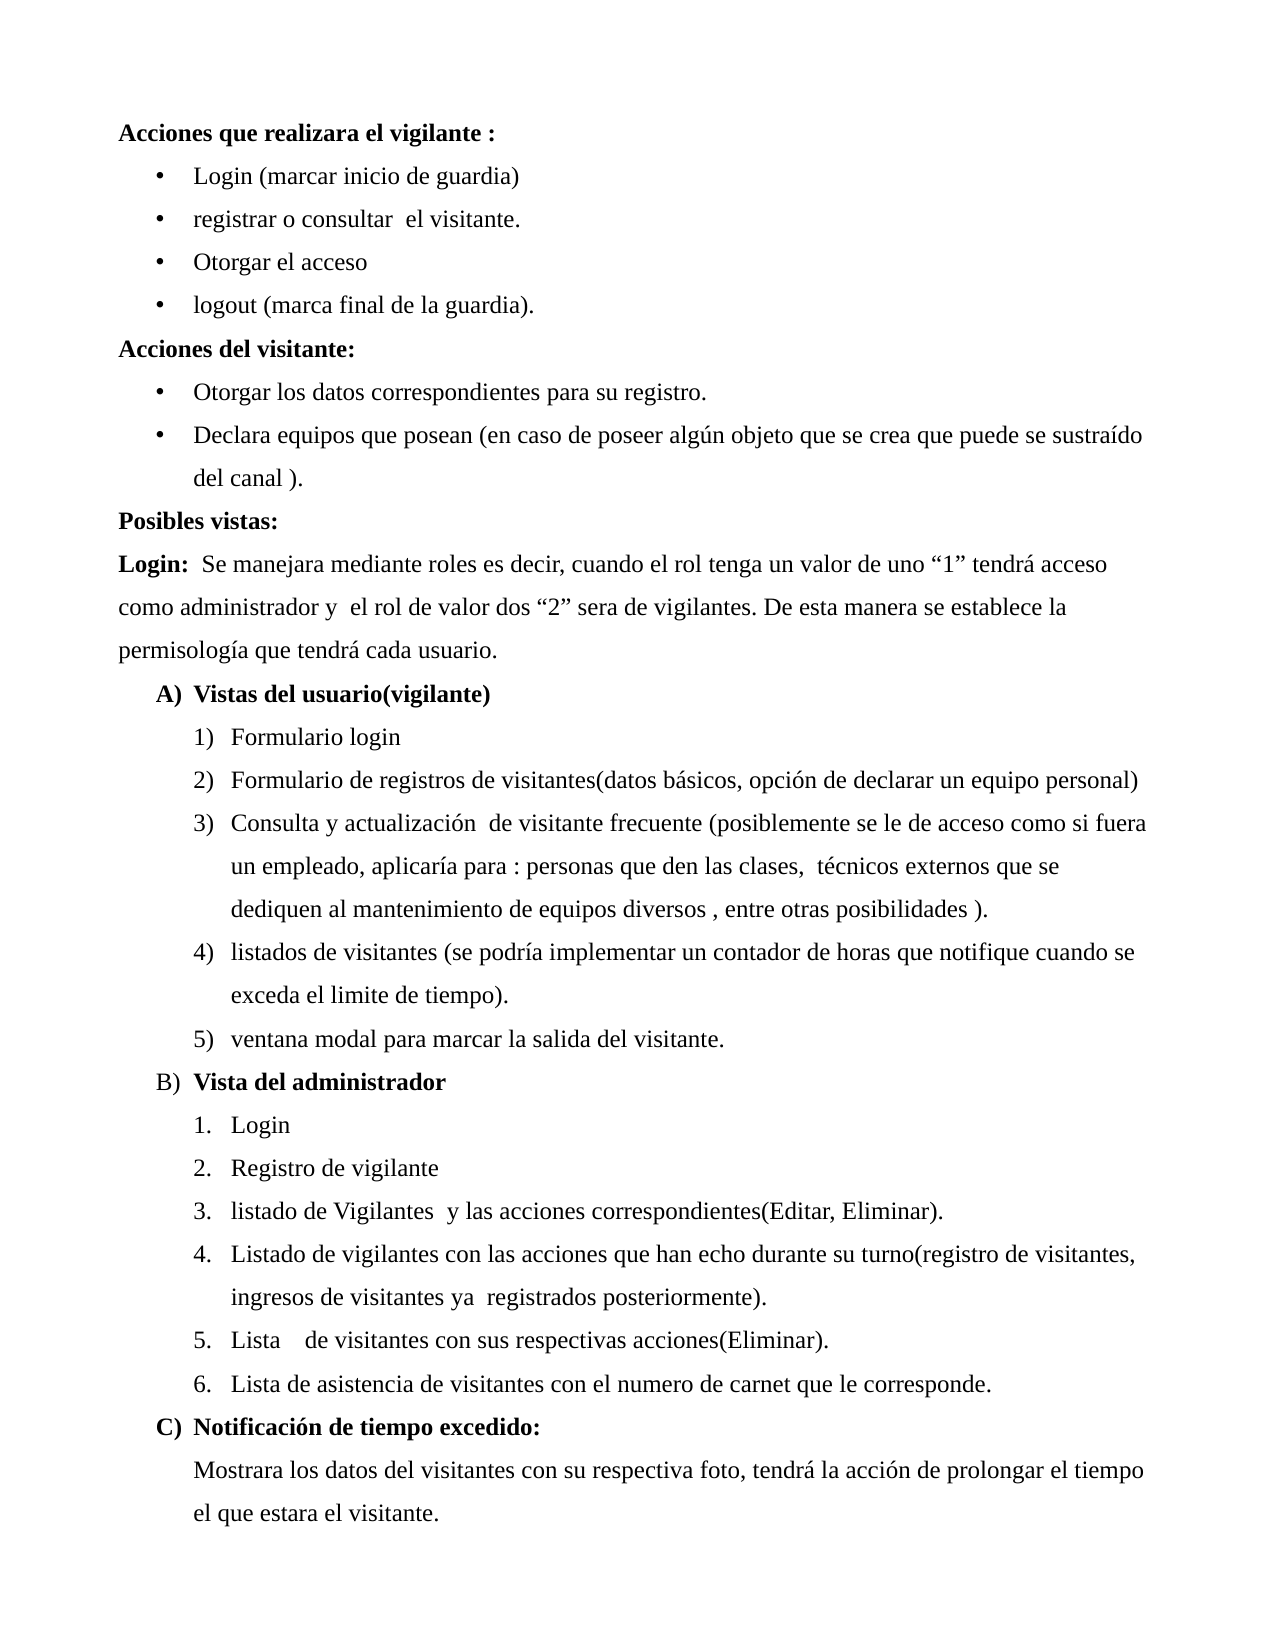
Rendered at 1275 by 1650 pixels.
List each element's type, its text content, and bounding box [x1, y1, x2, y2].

list Mostrara los datos del visitantes con su respectiva foto, tendrá la acción de prolongar el tiempo el que estara el visitante. [156, 1455, 1157, 1527]
text Login: Se manejara mediante roles es decir, cuando el rol tenga un valor de uno “1” tendrá acceso como administrador y el rol de valor dos “2” sera de vigilantes. De esta manera se establece la permisología que tendrá cada usuario. [118, 549, 1157, 664]
text Acciones del visitante: [118, 334, 1157, 362]
list Lista de asistencia de visitantes con el numero de carnet que le corresponde. [193, 1369, 1157, 1397]
list logout (marca final de la guardia). [156, 291, 1157, 319]
list listados de visitantes (se podría implementar un contador de horas que notifique cuando se exceda el limite de tiempo). [193, 937, 1157, 1009]
list Formulario login [193, 722, 1157, 751]
list Declara equipos que posean (en caso de poseer algún objeto que se crea que puede se sustraído del canal ). [156, 420, 1157, 492]
list Registro de vigilante [193, 1153, 1157, 1182]
list registrar o consultar el visitante. [156, 204, 1157, 233]
text Acciones que realizara el vigilante : [118, 118, 1157, 147]
list Login (marcar inicio de guardia) [156, 161, 1157, 190]
text Posibles vistas: [118, 506, 1157, 535]
list listado de Vigilantes y las acciones correspondientes(Editar, Eliminar). [193, 1196, 1157, 1225]
list Otorgar el acceso [156, 247, 1157, 276]
list Vista del administrador [156, 1067, 1157, 1096]
list Notificación de tiempo excedido: [156, 1412, 1157, 1441]
list Vistas del usuario(vigilante) [156, 679, 1157, 707]
list Lista de visitantes con sus respectivas acciones(Eliminar). [193, 1326, 1157, 1354]
list ventana modal para marcar la salida del visitante. [193, 1024, 1157, 1052]
list Login [193, 1110, 1157, 1139]
list Consulta y actualización de visitante frecuente (posiblemente se le de acceso como si fuera un empleado, aplicaría para : personas que den las clases, técnicos externos que se dediquen al mantenimiento de equipos diversos , entre otras posibilidades ). [193, 808, 1157, 923]
list Otorgar los datos correspondientes para su registro. [156, 377, 1157, 406]
list Listado de vigilantes con las acciones que han echo durante su turno(registro de visitantes, ingresos de visitantes ya registrados posteriormente). [193, 1239, 1157, 1311]
list Formulario de registros de visitantes(datos básicos, opción de declarar un equipo personal) [193, 765, 1157, 794]
